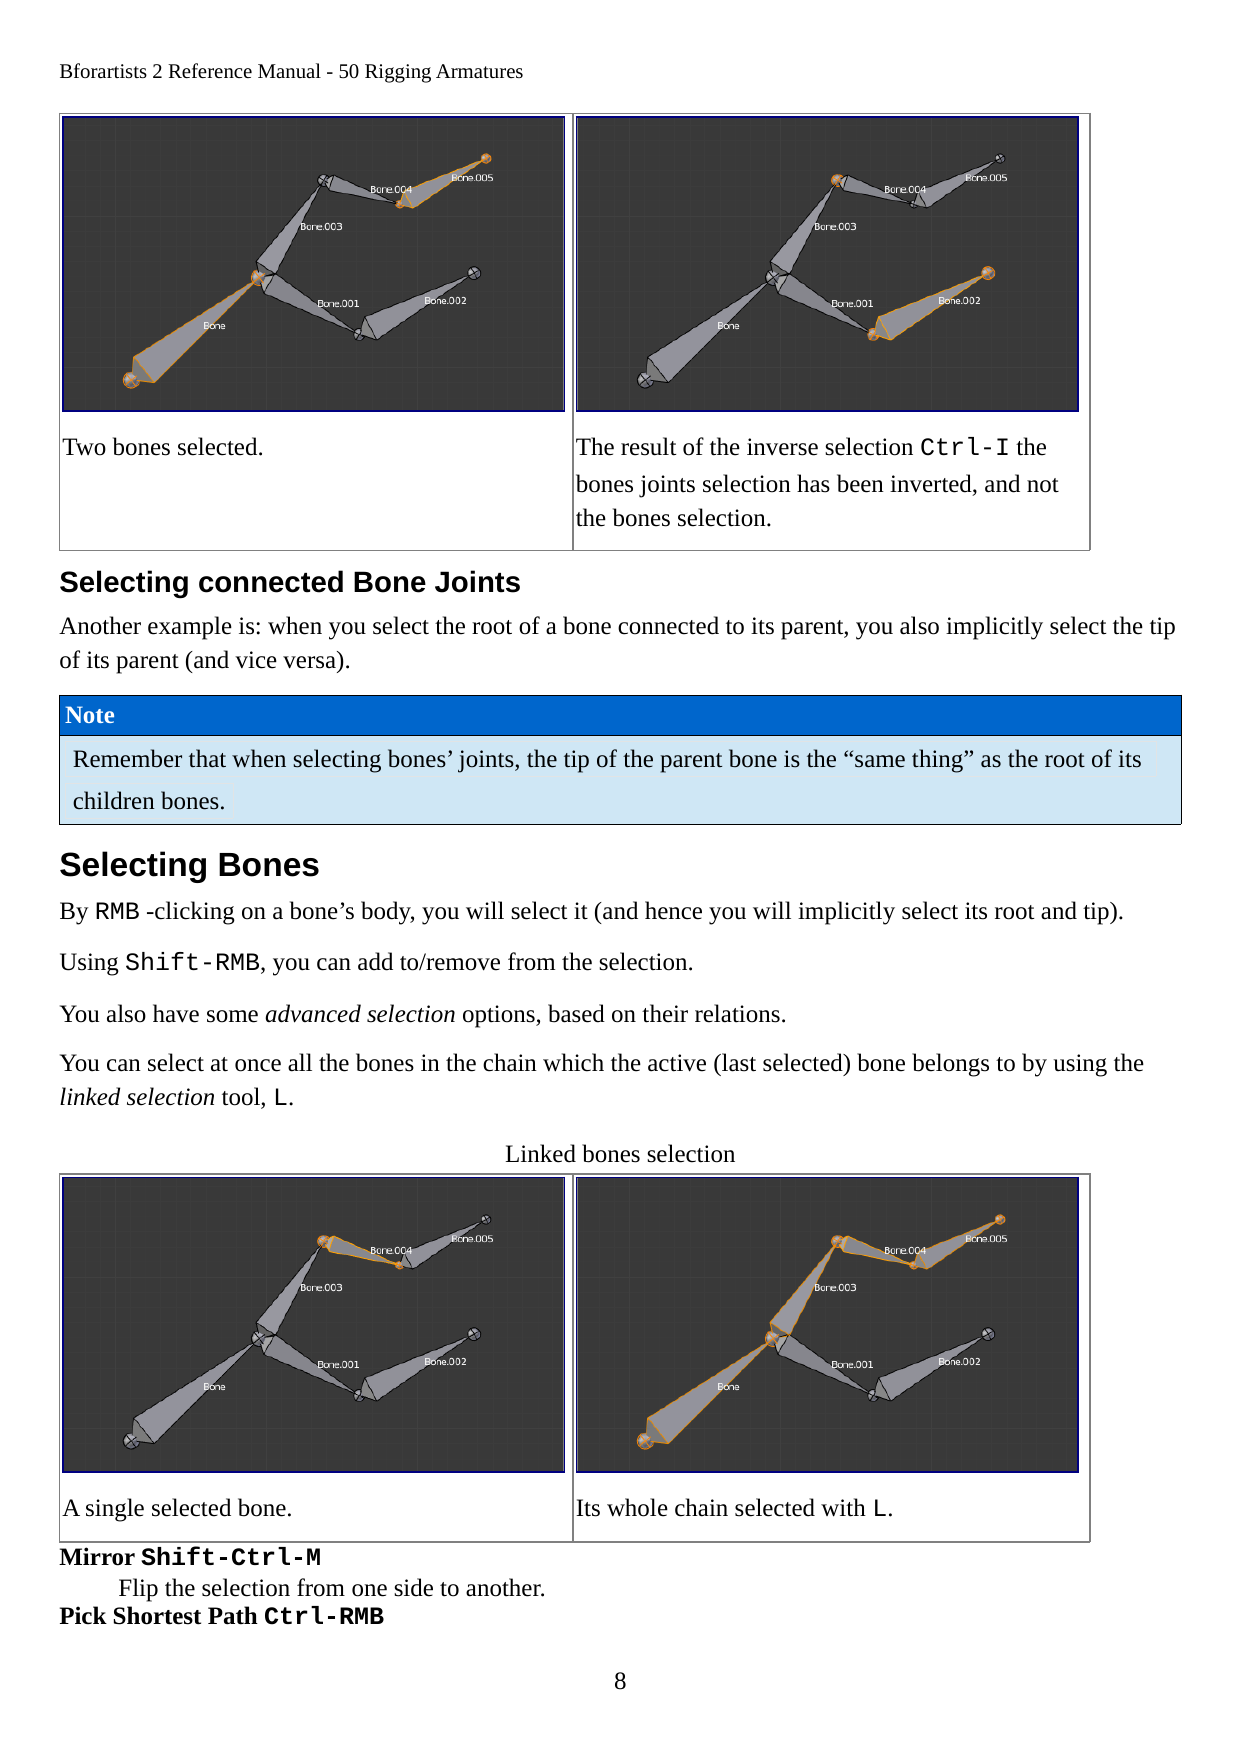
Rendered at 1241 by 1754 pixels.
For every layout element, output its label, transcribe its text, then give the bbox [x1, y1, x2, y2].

table_cell Remember that when selecting bones’ joints, the tip of the parent bone is the “same thing” as the root of its children bones. [60, 736, 1181, 824]
text Using Shift-RMB, you can add to/remove from the selection. [59, 947, 1181, 978]
table_header The result of the inverse selection Ctrl-I the bones joints selection has been inverted, and not the bones selection. [574, 114, 1089, 550]
table_header Two bones selected. [60, 114, 572, 550]
text By RMB -clicking on a bone’s body, you will select it (and hence you will implicitly select its root and tip). [59, 896, 1181, 927]
table_header Its whole chain selected with L. [574, 1175, 1089, 1541]
picture [577, 118, 1077, 410]
picture [64, 118, 564, 410]
table_header Note [60, 696, 1181, 735]
text You can select at once all the bones in the chain which the active (last selected) bone belongs to by using the linked selection tool, L. [59, 1048, 1181, 1113]
picture [577, 1178, 1077, 1471]
subtitle Selecting Bones [59, 845, 1181, 883]
subtitle Pick Shortest Path Ctrl-RMB [59, 1601, 1181, 1632]
text Linked bones selection [59, 1139, 1181, 1168]
subtitle Selecting connected Bone Joints [59, 565, 1181, 598]
subtitle Mirror Shift-Ctrl-M [59, 1542, 1181, 1573]
picture [64, 1178, 564, 1471]
text You also have some advanced selection options, based on their relations. [59, 999, 1181, 1028]
table_header A single selected bone. [60, 1175, 572, 1541]
list Flip the selection from one side to another. [118, 1573, 1181, 1601]
text Another example is: when you select the root of a bone connected to its parent, you also implicitly select the tip of its parent (and vice versa). [59, 611, 1181, 674]
